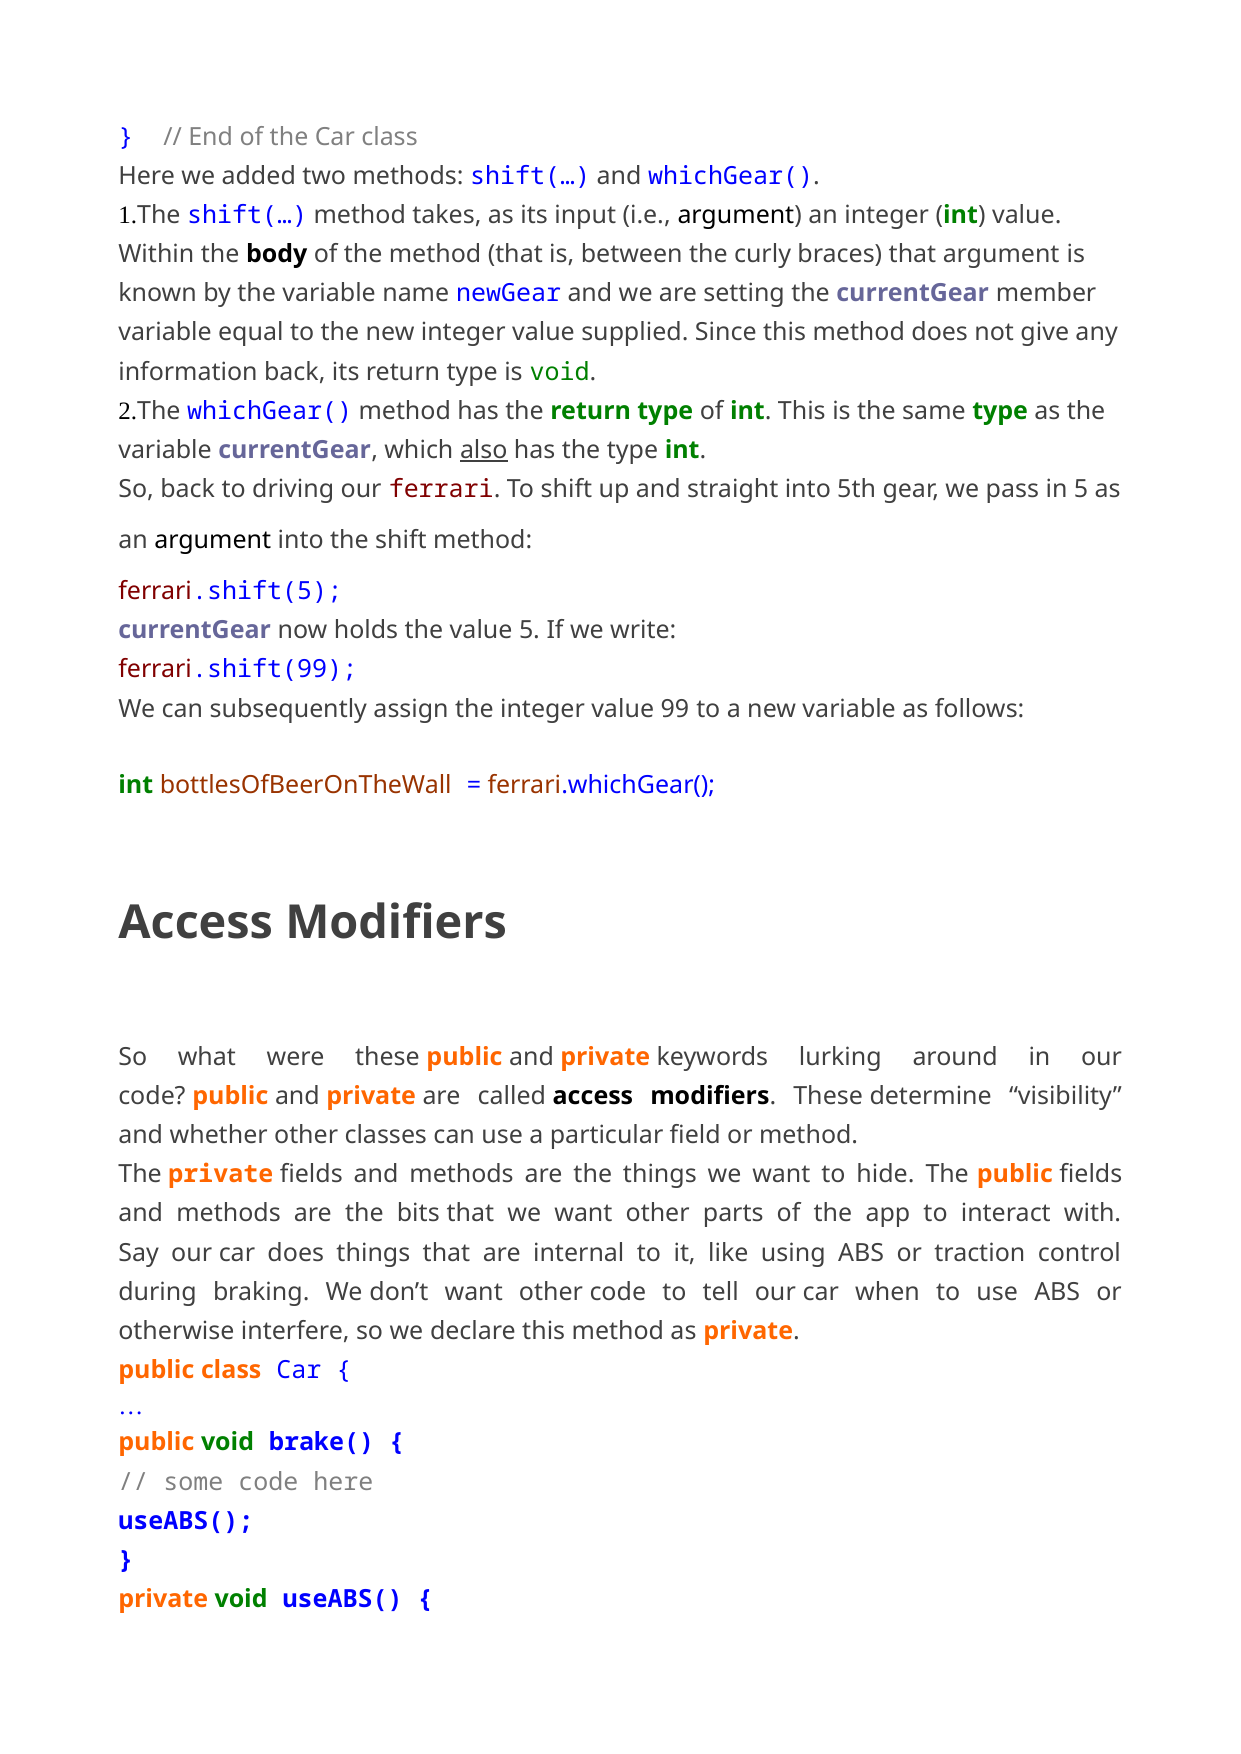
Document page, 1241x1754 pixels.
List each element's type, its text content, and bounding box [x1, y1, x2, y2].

text So what were these public and private keywords lurking around in our code? public and private are called access modifiers. These determine “visibility” and whether other classes can use a particular field or method. [118, 1038, 1122, 1151]
text ferrari.shift(5); [118, 573, 1122, 607]
text The private fields and methods are the things we want to hide. The public fields and methods are the bits that we want other parts of the app to interact with. Say our car does things that are internal to it, like using ABS or traction control during braking. We don’t want other code to tell our car when to use ABS or otherwise interfere, so we declare this method as private. [118, 1156, 1122, 1347]
text Here we added two methods: shift(…) and whichGear(). [118, 157, 1122, 191]
list The shift(…) method takes, as its input (i.e., argument) an integer (int) value. Within the body of the method (that is, between the curly braces) that argument is known by the variable name newGear and we are setting the currentGear member variable equal to the new integer value supplied. Since this method does not give any information back, its return type is void. [118, 196, 1122, 387]
text public class Car { [118, 1352, 1122, 1386]
text } // End of the Car class [118, 118, 1122, 152]
subtitle Access Modifiers [118, 888, 1122, 952]
text currentGear now holds the value 5. If we write: [118, 612, 1122, 646]
list The whichGear() method has the return type of int. This is the same type as the variable currentGear, which also has the type int. [118, 392, 1122, 466]
text We can subsequently assign the integer value 99 to a new variable as follows: [118, 690, 1122, 724]
text } [118, 1541, 1122, 1576]
text public void brake() { [118, 1424, 1122, 1458]
text … [118, 1391, 1122, 1420]
text // some code here [118, 1463, 1122, 1497]
text ferrari.shift(99); [118, 651, 1122, 685]
text So, back to driving our ferrari. To shift up and straight into 5th gear, we pass in 5 as an argument into the shift method: [118, 471, 1122, 556]
text int bottlesOfBeerOnTheWall = ferrari.whichGear(); [118, 767, 1122, 801]
text private void useABS() { [118, 1581, 1122, 1615]
text useABS(); [118, 1502, 1122, 1536]
